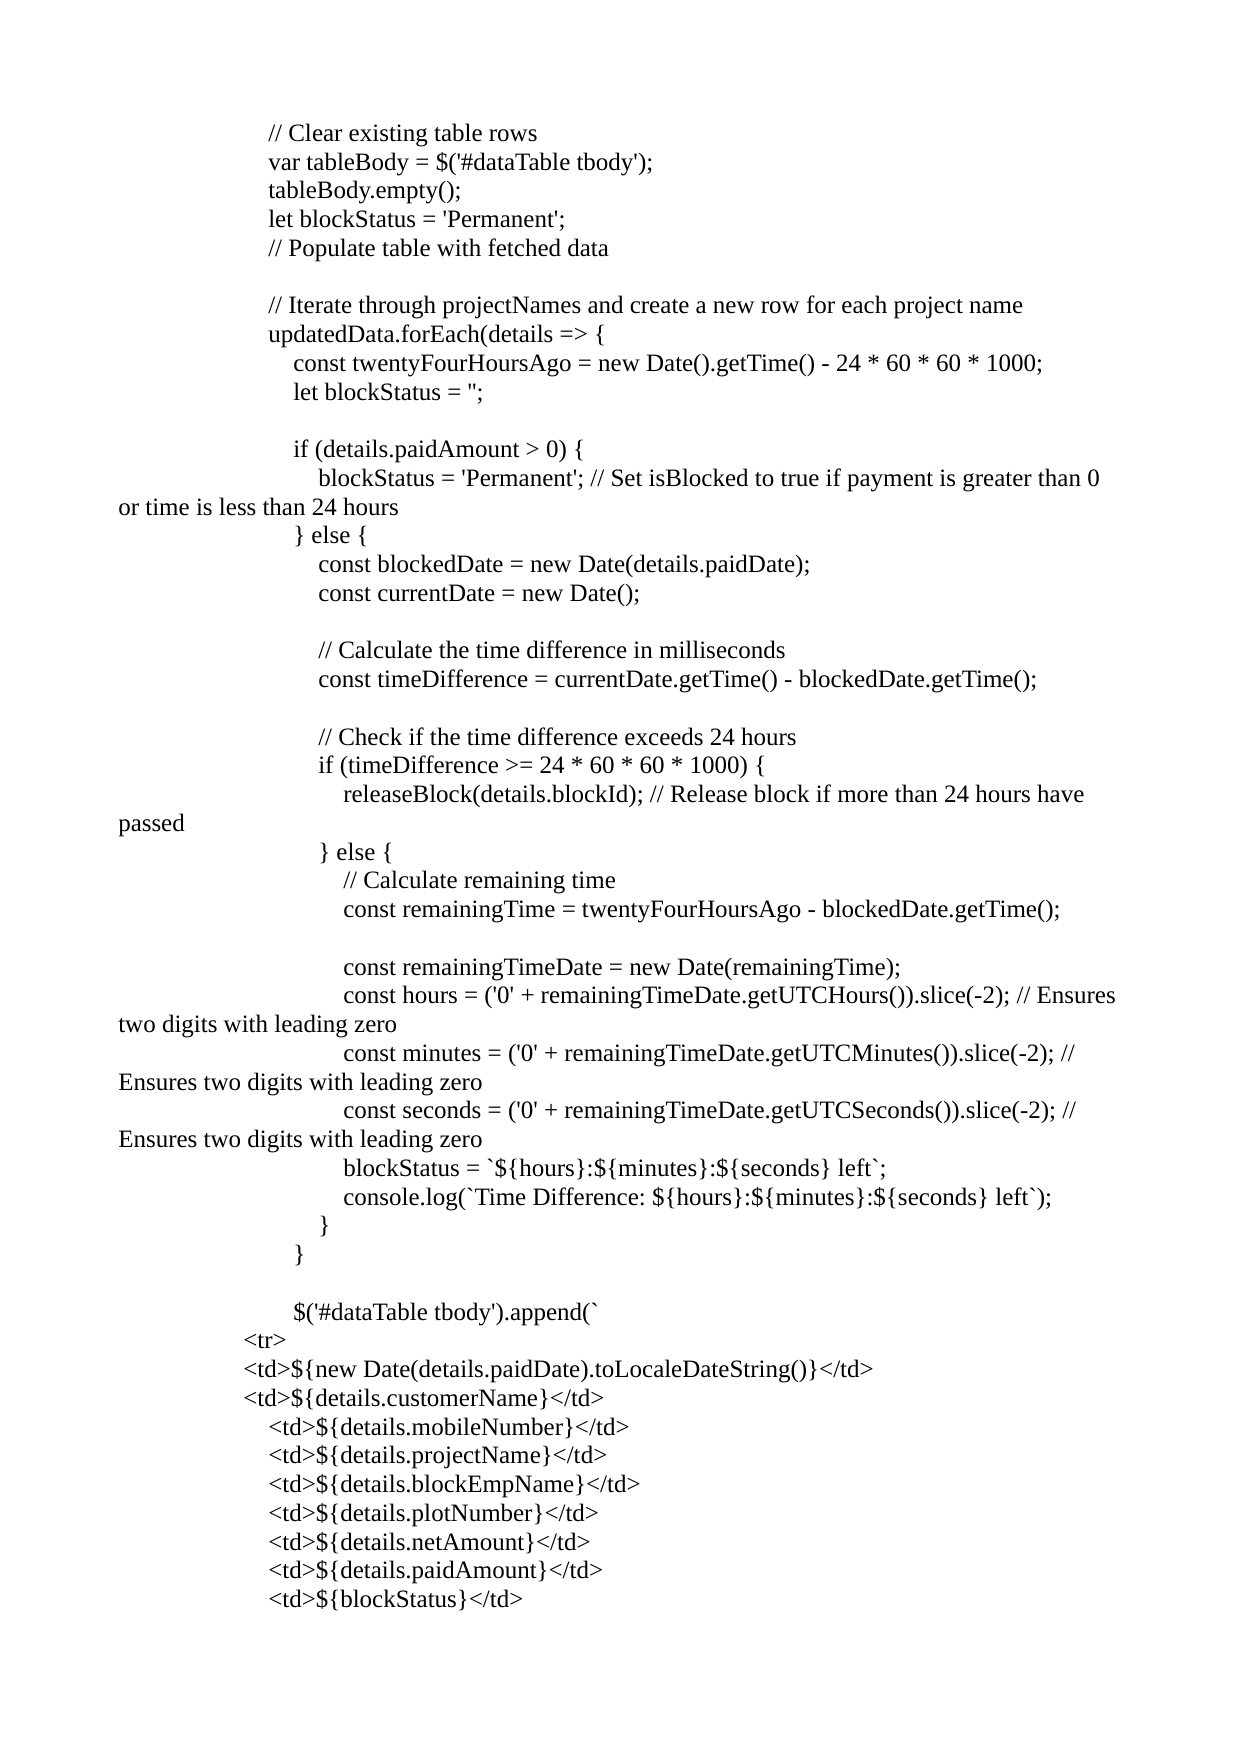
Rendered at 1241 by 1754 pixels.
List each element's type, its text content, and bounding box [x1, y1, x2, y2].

text // Calculate remaining time [118, 866, 1122, 894]
text <td>${details.projectName}</td> [118, 1441, 1122, 1469]
text if (details.paidAmount > 0) { [118, 434, 1122, 463]
text // Populate table with fetched data [118, 233, 1122, 262]
text } [118, 1211, 1122, 1239]
text releaseBlock(details.blockId); // Release block if more than 24 hours have passed [118, 779, 1122, 837]
text const currentDate = new Date(); [118, 578, 1122, 607]
text var tableBody = $('#dataTable tbody'); [118, 147, 1122, 176]
text <td>${new Date(details.paidDate).toLocaleDateString()}</td> [118, 1354, 1122, 1383]
text const remainingTime = twentyFourHoursAgo - blockedDate.getTime(); [118, 894, 1122, 923]
text $('#dataTable tbody').append(` [118, 1297, 1122, 1326]
text const minutes = ('0' + remainingTimeDate.getUTCMinutes()).slice(-2); // Ensures two digits with leading zero [118, 1038, 1122, 1096]
text <tr> [118, 1326, 1122, 1354]
text if (timeDifference >= 24 * 60 * 60 * 1000) { [118, 751, 1122, 779]
text tableBody.empty(); [118, 176, 1122, 204]
text // Iterate through projectNames and create a new row for each project name [118, 291, 1122, 319]
text const hours = ('0' + remainingTimeDate.getUTCHours()).slice(-2); // Ensures two digits with leading zero [118, 981, 1122, 1038]
text const seconds = ('0' + remainingTimeDate.getUTCSeconds()).slice(-2); // Ensures two digits with leading zero [118, 1096, 1122, 1153]
text const blockedDate = new Date(details.paidDate); [118, 549, 1122, 578]
text const twentyFourHoursAgo = new Date().getTime() - 24 * 60 * 60 * 1000; [118, 348, 1122, 377]
text <td>${details.mobileNumber}</td> [118, 1412, 1122, 1441]
text } [118, 1239, 1122, 1268]
text const timeDifference = currentDate.getTime() - blockedDate.getTime(); [118, 664, 1122, 693]
text let blockStatus = 'Permanent'; [118, 204, 1122, 233]
text let blockStatus = ''; [118, 377, 1122, 406]
text } else { [118, 521, 1122, 549]
text const remainingTimeDate = new Date(remainingTime); [118, 952, 1122, 981]
text blockStatus = `${hours}:${minutes}:${seconds} left`; [118, 1153, 1122, 1182]
text <td>${details.paidAmount}</td> [118, 1556, 1122, 1584]
text console.log(`Time Difference: ${hours}:${minutes}:${seconds} left`); [118, 1182, 1122, 1211]
text // Clear existing table rows [118, 118, 1122, 147]
text } else { [118, 837, 1122, 866]
text blockStatus = 'Permanent'; // Set isBlocked to true if payment is greater than 0 or time is less than 24 hours [118, 463, 1122, 521]
text <td>${details.netAmount}</td> [118, 1527, 1122, 1556]
text <td>${details.customerName}</td> [118, 1383, 1122, 1412]
text <td>${details.blockEmpName}</td> [118, 1469, 1122, 1498]
text // Calculate the time difference in milliseconds [118, 636, 1122, 664]
text <td>${details.plotNumber}</td> [118, 1498, 1122, 1527]
text // Check if the time difference exceeds 24 hours [118, 722, 1122, 751]
text updatedData.forEach(details => { [118, 319, 1122, 348]
text <td>${blockStatus}</td> [118, 1584, 1122, 1613]
